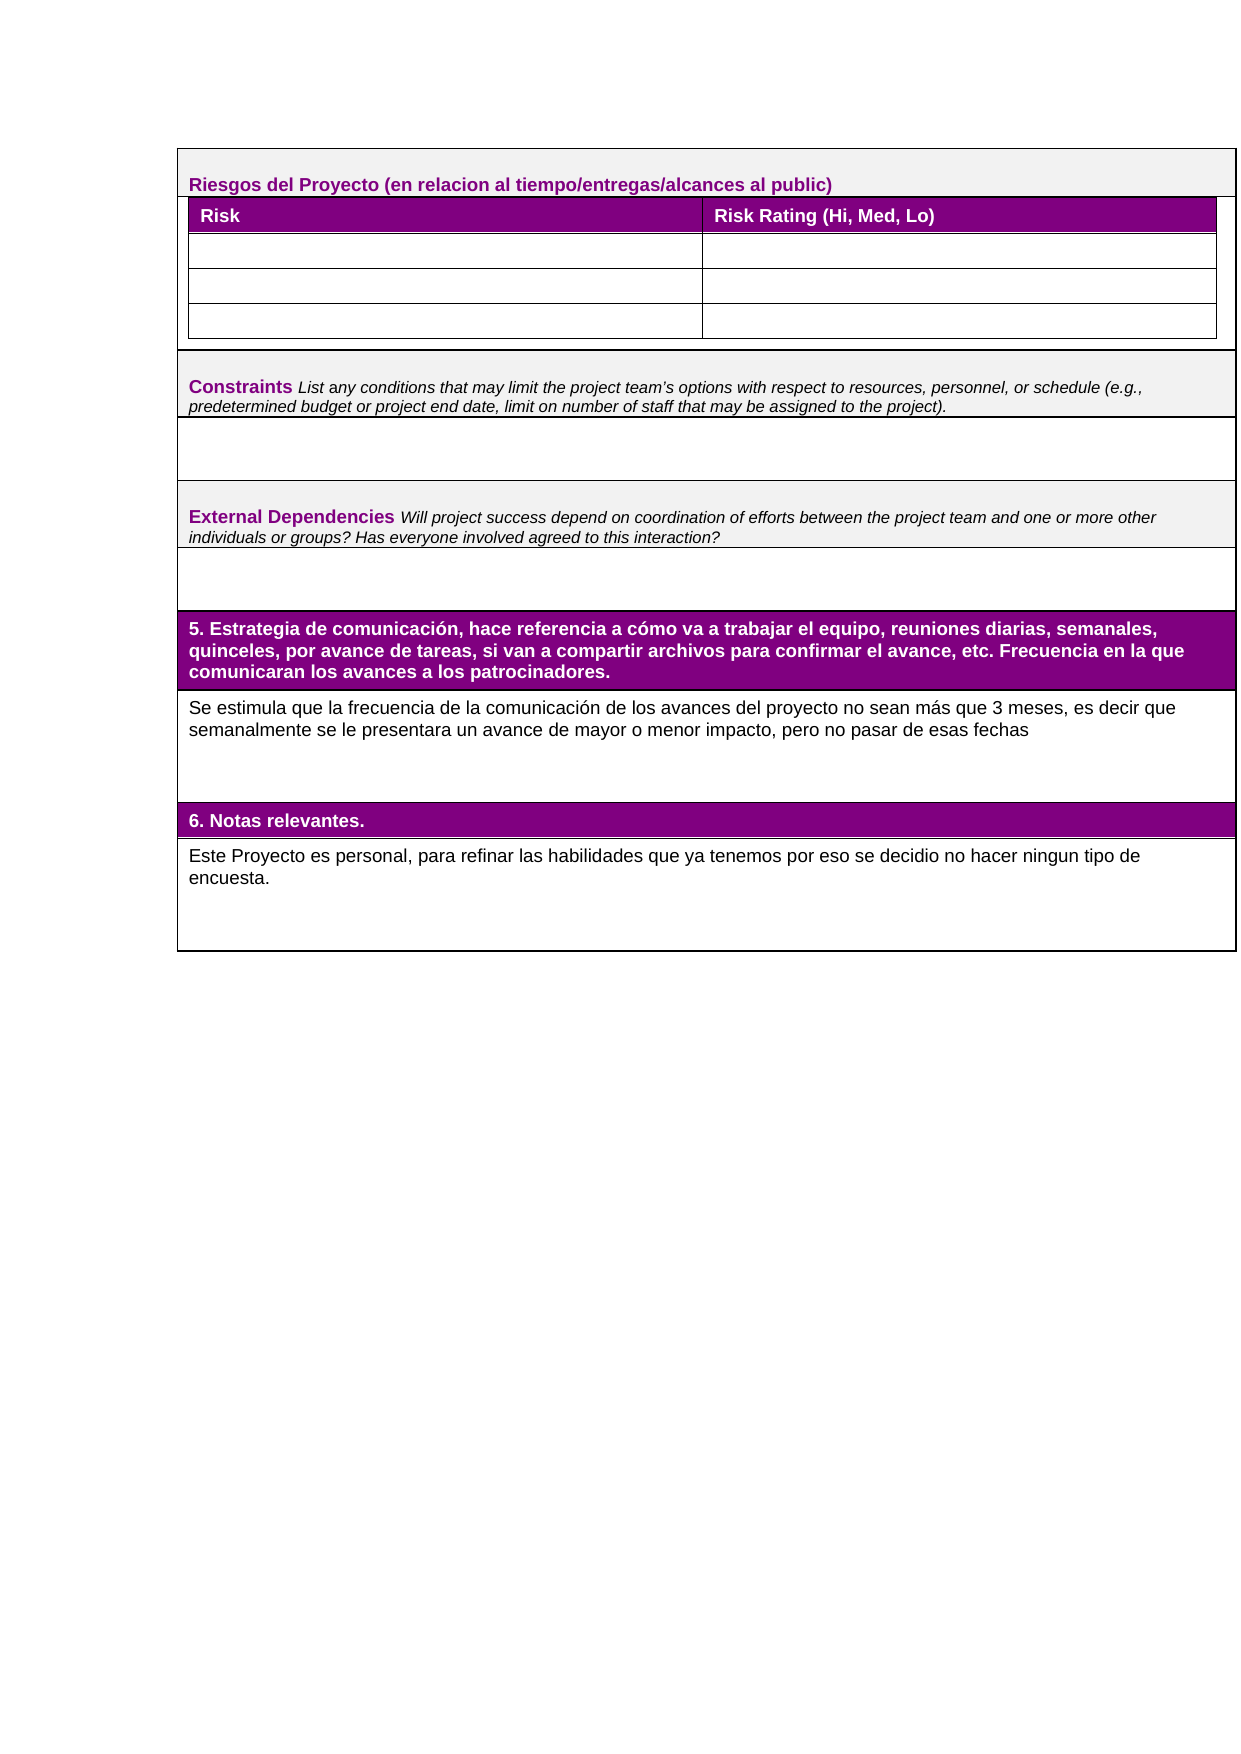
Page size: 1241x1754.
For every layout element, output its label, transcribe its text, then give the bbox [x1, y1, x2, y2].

table_header Risk Rating (Hi, Med, Lo) [703, 198, 1216, 232]
table_header Risk [189, 198, 702, 232]
table_cell 5. Estrategia de comunicación, hace referencia a cómo va a trabajar el equipo, reuniones diarias, semanales, quinceles, por avance de tareas, si van a compartir archivos para confirmar el avance, etc. Frecuencia en la que comunicaran los avances a los patrocinadores. [178, 612, 1235, 689]
table_cell [178, 418, 1235, 479]
table_cell [189, 269, 702, 303]
table_cell Constraints List any conditions that may limit the project team’s options with respect to resources, personnel, or schedule (e.g., predetermined budget or project end date, limit on number of staff that may be assigned to the project). [178, 351, 1235, 416]
table_cell 6. Notas relevantes. [178, 803, 1235, 837]
table_cell [189, 234, 702, 267]
table_cell [178, 197, 1235, 349]
table_cell [703, 304, 1216, 338]
table_cell [178, 548, 1235, 610]
table_cell Este Proyecto es personal, para refinar las habilidades que ya tenemos por eso se decidio no hacer ningun tipo de encuesta. [178, 839, 1235, 950]
table_cell Riesgos del Proyecto (en relacion al tiempo/entregas/alcances al public) [178, 149, 1235, 196]
table_cell [703, 269, 1216, 303]
table_cell Se estimula que la frecuencia de la comunicación de los avances del proyecto no sean más que 3 meses, es decir que semanalmente se le presentara un avance de mayor o menor impacto, pero no pasar de esas fechas [178, 691, 1235, 802]
table_cell External Dependencies Will project success depend on coordination of efforts between the project team and one or more other individuals or groups? Has everyone involved agreed to this interaction? [178, 481, 1235, 547]
table_cell [189, 304, 702, 338]
table_cell [703, 234, 1216, 267]
